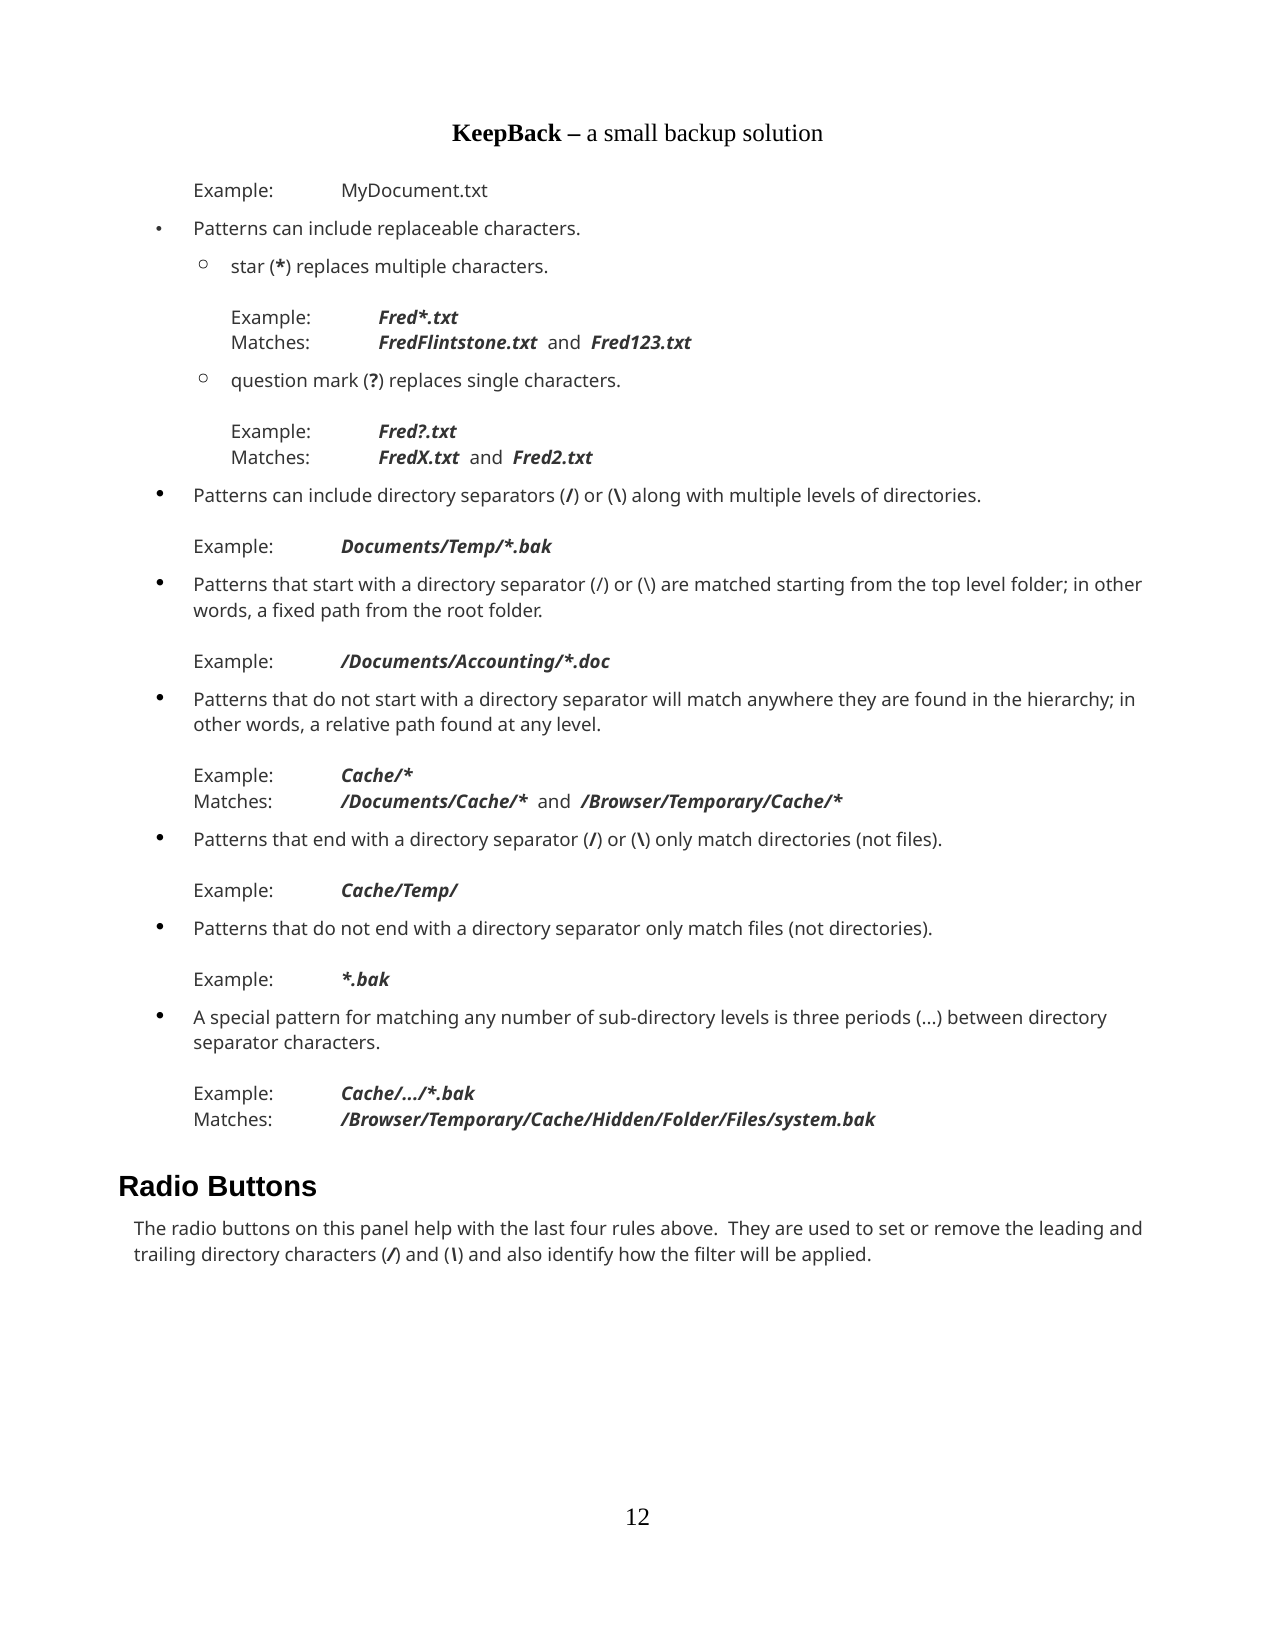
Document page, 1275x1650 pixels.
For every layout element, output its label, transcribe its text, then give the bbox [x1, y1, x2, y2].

list Patterns that start with a directory separator (/) or (\) are matched starting from the top level folder; in other words, a fixed path from the root folder. Example: /Documents/Accounting/*.doc [156, 571, 1157, 673]
list question mark (?) replaces single characters. Example: Fred?.txt Matches: FredX.txt and Fred2.txt [193, 368, 1157, 470]
list Example: MyDocument.txt [156, 177, 1157, 203]
list A special pattern for matching any number of sub-directory levels is three periods (...) between directory separator characters. Example: Cache/.../*.bak Matches: /Browser/Temporary/Cache/Hidden/Folder/Files/system.bak [156, 1004, 1157, 1132]
list Patterns that do not start with a directory separator will match anywhere they are found in the hierarchy; in other words, a relative path found at any level. Example: Cache/* Matches: /Documents/Cache/* and /Browser/Temporary/Cache/* [156, 686, 1157, 813]
list Patterns can include replaceable characters. [156, 215, 1157, 241]
list Patterns can include directory separators (/) or (\) along with multiple levels of directories. Example: Documents/Temp/*.bak [156, 482, 1157, 559]
subtitle Radio Buttons [118, 1169, 1157, 1203]
list Patterns that do not end with a directory separator only match files (not directories). Example: *.bak [156, 915, 1157, 992]
text The radio buttons on this panel help with the last four rules above. They are used to set or remove the leading and trailing directory characters (/) and (\) and also identify how the filter will be applied. [134, 1215, 1157, 1266]
list Patterns that end with a directory separator (/) or (\) only match directories (not files). Example: Cache/Temp/ [156, 826, 1157, 903]
list star (*) replaces multiple characters. Example: Fred*.txt Matches: FredFlintstone.txt and Fred123.txt [193, 253, 1157, 355]
